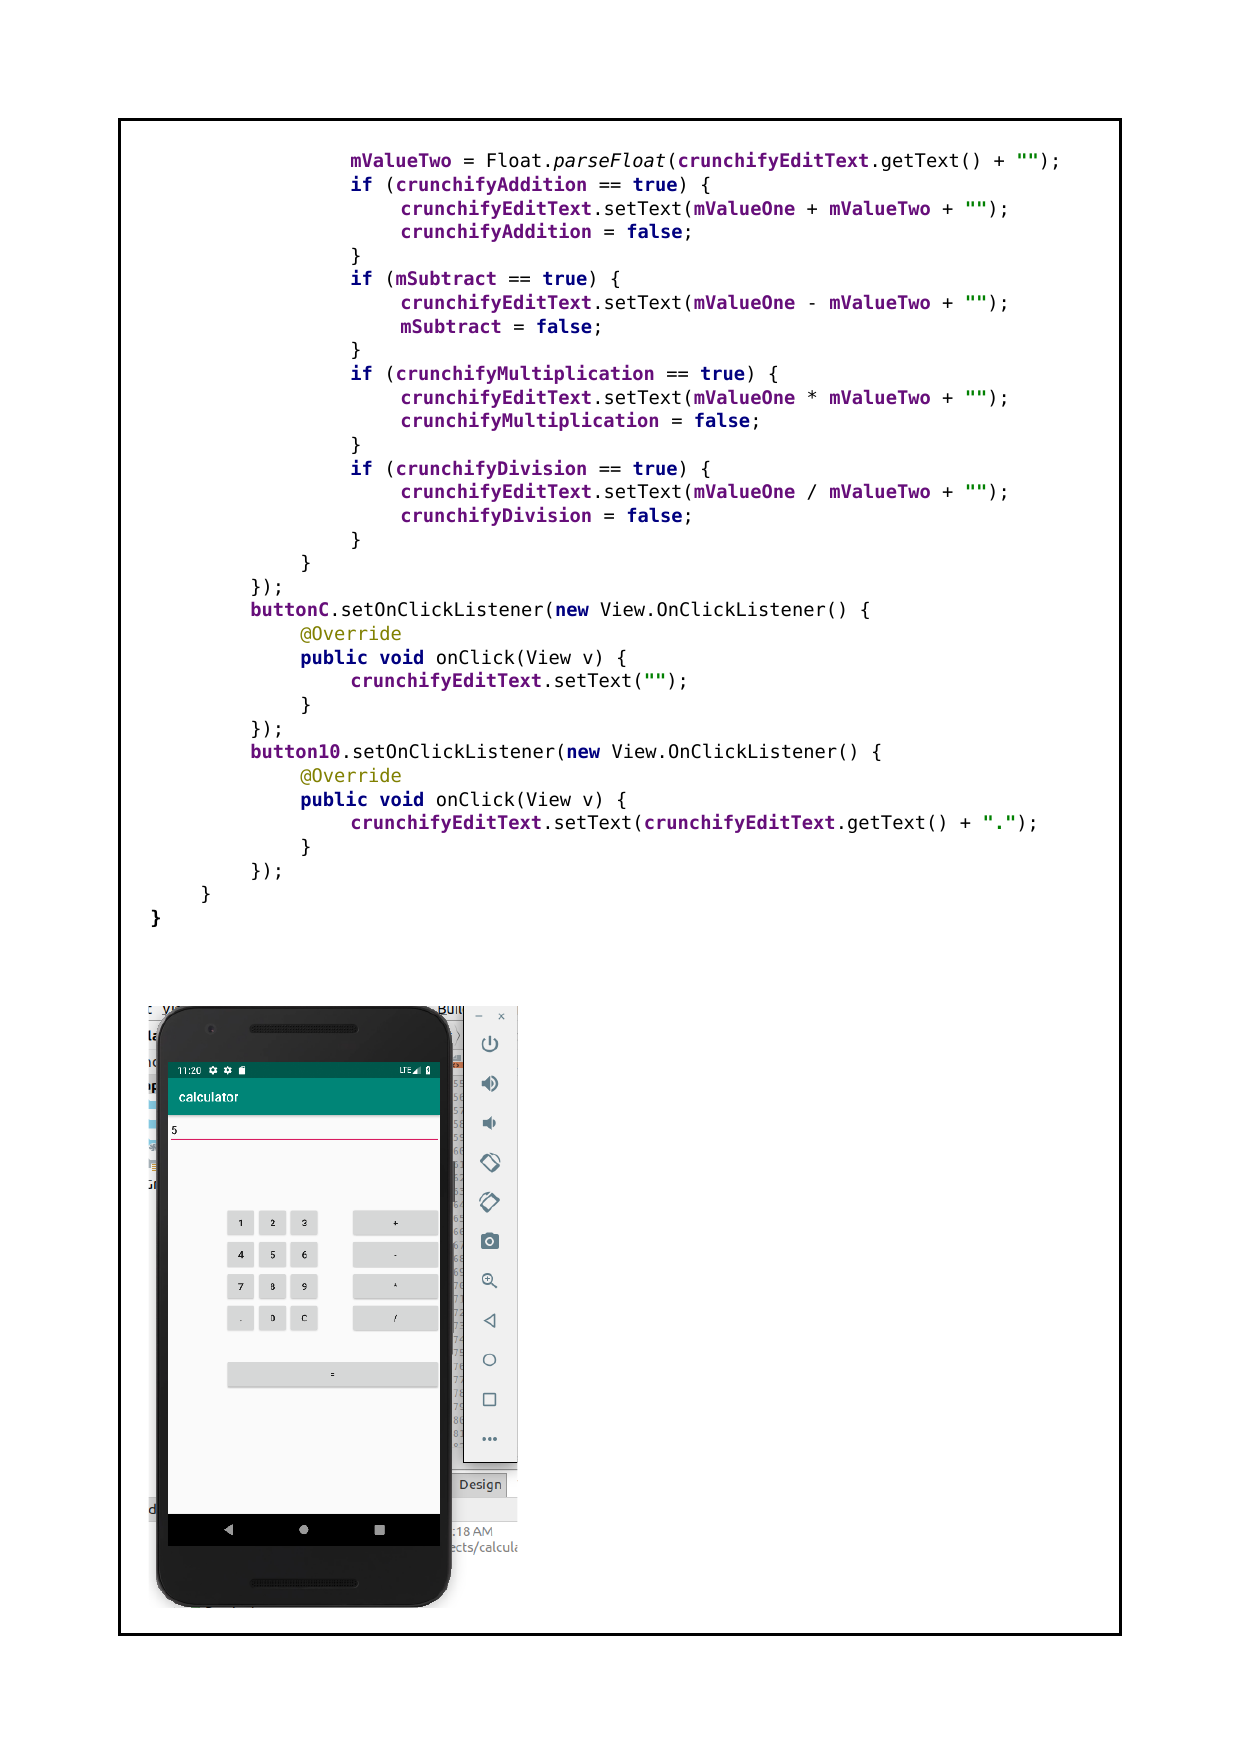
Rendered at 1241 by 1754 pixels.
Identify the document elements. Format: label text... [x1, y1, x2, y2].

text crunchifyEditText.setText(crunchifyEditText.getText() + "."); [150, 812, 1090, 836]
text }); [150, 859, 1090, 883]
text if (crunchifyAddition == true) { [150, 174, 1090, 197]
text @Override [150, 623, 1090, 647]
text } [150, 245, 1090, 268]
text } [150, 528, 1090, 552]
text if (crunchifyMultiplication == true) { [150, 363, 1090, 387]
text mSubtract = false; [150, 316, 1090, 339]
text mValueTwo = Float.parseFloat(crunchifyEditText.getText() + ""); [150, 150, 1090, 174]
text } [150, 836, 1090, 859]
text crunchifyEditText.setText(""); [150, 670, 1090, 694]
text crunchifyDivision = false; [150, 505, 1090, 528]
text public void onClick(View v) { [150, 647, 1090, 670]
text } [150, 907, 1090, 929]
text buttonC.setOnClickListener(new View.OnClickListener() { [150, 599, 1090, 623]
text }); [150, 576, 1090, 599]
text crunchifyEditText.setText(mValueOne - mValueTwo + ""); [150, 292, 1090, 316]
text crunchifyEditText.setText(mValueOne * mValueTwo + ""); [150, 387, 1090, 410]
text crunchifyEditText.setText(mValueOne + mValueTwo + ""); [150, 197, 1090, 221]
text if (crunchifyDivision == true) { [150, 458, 1090, 481]
text crunchifyMultiplication = false; [150, 410, 1090, 434]
text public void onClick(View v) { [150, 789, 1090, 812]
text }); [150, 718, 1090, 741]
text button10.setOnClickListener(new View.OnClickListener() { [150, 741, 1090, 765]
text } [150, 883, 1090, 907]
text @Override [150, 765, 1090, 789]
text } [150, 339, 1090, 363]
picture [148, 1006, 518, 1608]
text } [150, 434, 1090, 458]
text crunchifyEditText.setText(mValueOne / mValueTwo + ""); [150, 481, 1090, 505]
text } [150, 694, 1090, 718]
text if (mSubtract == true) { [150, 268, 1090, 292]
text crunchifyAddition = false; [150, 221, 1090, 245]
text } [150, 552, 1090, 576]
